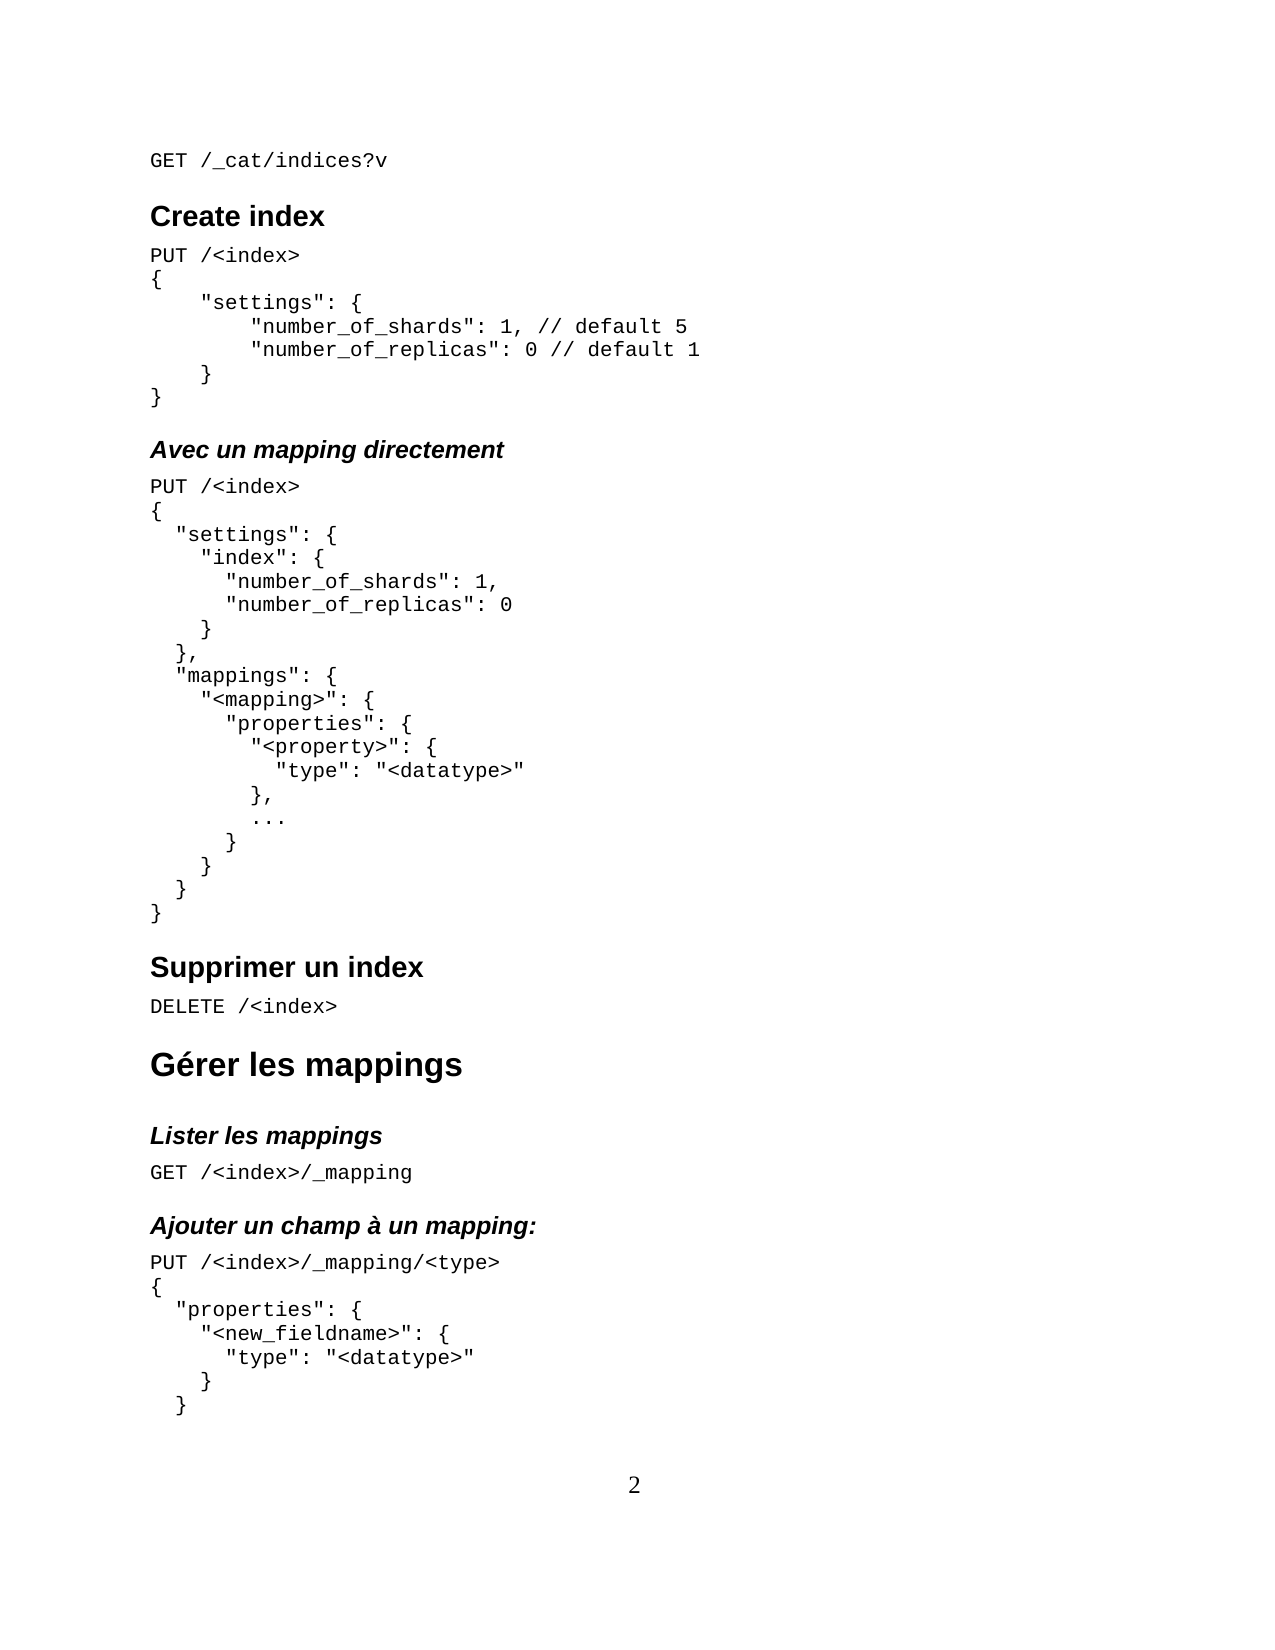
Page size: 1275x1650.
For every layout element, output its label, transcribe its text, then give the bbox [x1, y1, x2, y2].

text "type": "<datatype>" [150, 760, 1125, 784]
text "number_of_replicas": 0 [150, 594, 1125, 618]
subtitle Create index [150, 199, 1125, 232]
text "<new_fieldname>": { [150, 1323, 1125, 1347]
text PUT /<index>/_mapping/<type> [150, 1252, 1125, 1276]
text "index": { [150, 547, 1125, 571]
text { [150, 500, 1125, 523]
text } [150, 854, 1125, 878]
text } [150, 1394, 1125, 1418]
text "properties": { [150, 1299, 1125, 1323]
subtitle Avec un mapping directement [150, 435, 1125, 464]
text "number_of_shards": 1, [150, 571, 1125, 594]
text "number_of_replicas": 0 // default 1 [150, 339, 1125, 363]
text DELETE /<index> [150, 997, 1125, 1020]
text "<mapping>": { [150, 689, 1125, 713]
text } [150, 1370, 1125, 1394]
text } [150, 363, 1125, 387]
text { [150, 1276, 1125, 1299]
text PUT /<index> [150, 476, 1125, 500]
text "type": "<datatype>" [150, 1347, 1125, 1370]
subtitle Supprimer un index [150, 951, 1125, 984]
text } [150, 831, 1125, 854]
text }, [150, 784, 1125, 807]
text } [150, 878, 1125, 902]
subtitle Gérer les mappings [150, 1045, 1125, 1084]
text } [150, 618, 1125, 642]
text "properties": { [150, 713, 1125, 736]
text ... [150, 807, 1125, 831]
text PUT /<index> [150, 245, 1125, 268]
text "<property>": { [150, 736, 1125, 760]
text GET /_cat/indices?v [150, 150, 1125, 174]
text }, [150, 642, 1125, 665]
subtitle Lister les mappings [150, 1121, 1125, 1150]
text } [150, 387, 1125, 410]
text "settings": { [150, 523, 1125, 547]
text "number_of_shards": 1, // default 5 [150, 316, 1125, 339]
text { [150, 268, 1125, 292]
text GET /<index>/_mapping [150, 1162, 1125, 1186]
text "mappings": { [150, 665, 1125, 689]
text "settings": { [150, 292, 1125, 316]
subtitle Ajouter un champ à un mapping: [150, 1211, 1125, 1239]
text } [150, 902, 1125, 926]
